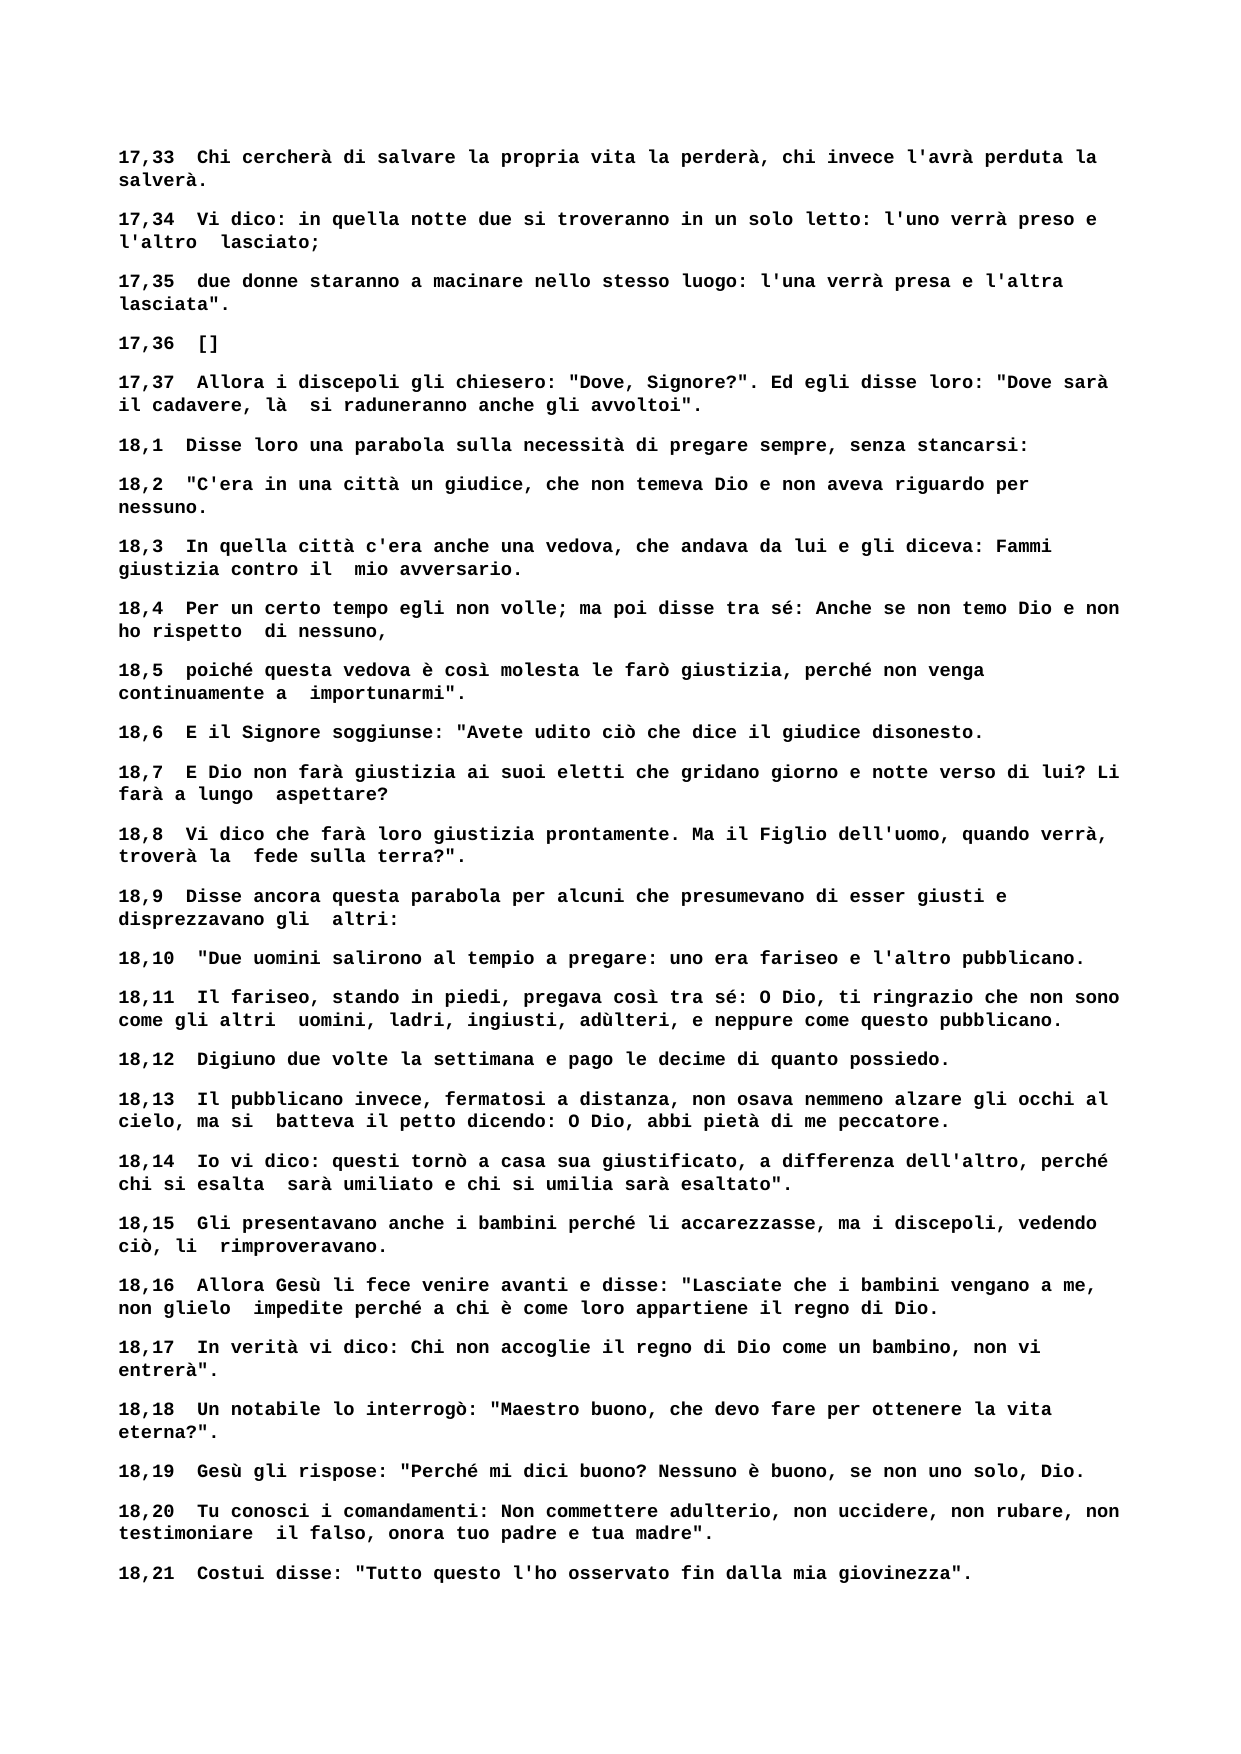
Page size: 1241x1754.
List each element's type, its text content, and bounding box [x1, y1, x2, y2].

text 17,33 Chi cercherà di salvare la propria vita la perderà, chi invece l'avrà perduta la salverà. [118, 148, 1122, 192]
text 18,1 Disse loro una parabola sulla necessità di pregare sempre, senza stancarsi: [118, 435, 1122, 457]
text 18,12 Digiuno due volte la settimana e pago le decime di quanto possiedo. [118, 1050, 1122, 1071]
text 18,13 Il pubblicano invece, fermatosi a distanza, non osava nemmeno alzare gli occhi al cielo, ma si batteva il petto dicendo: O Dio, abbi pietà di me peccatore. [118, 1089, 1122, 1133]
text 18,11 Il fariseo, stando in piedi, pregava così tra sé: O Dio, ti ringrazio che non sono come gli altri uomini, ladri, ingiusti, adùlteri, e neppure come questo pubblicano. [118, 988, 1122, 1032]
text 18,5 poiché questa vedova è così molesta le farò giustizia, perché non venga continuamente a importunarmi". [118, 661, 1122, 705]
text 18,10 "Due uomini salirono al tempio a pregare: uno era fariseo e l'altro pubblicano. [118, 949, 1122, 970]
text 18,17 In verità vi dico: Chi non accoglie il regno di Dio come un bambino, non vi entrerà". [118, 1338, 1122, 1382]
text 18,20 Tu conosci i comandamenti: Non commettere adulterio, non uccidere, non rubare, non testimoniare il falso, onora tuo padre e tua madre". [118, 1501, 1122, 1545]
text 18,2 "C'era in una città un giudice, che non temeva Dio e non aveva riguardo per nessuno. [118, 475, 1122, 519]
text 18,7 E Dio non farà giustizia ai suoi eletti che gridano giorno e notte verso di lui? Li farà a lungo aspettare? [118, 762, 1122, 806]
text 18,9 Disse ancora questa parabola per alcuni che presumevano di esser giusti e disprezzavano gli altri: [118, 887, 1122, 931]
text 18,6 E il Signore soggiunse: "Avete udito ciò che dice il giudice disonesto. [118, 723, 1122, 744]
text 17,35 due donne staranno a macinare nello stesso luogo: l'una verrà presa e l'altra lasciata". [118, 272, 1122, 316]
text 18,16 Allora Gesù li fece venire avanti e disse: "Lasciate che i bambini vengano a me, non glielo impedite perché a chi è come loro appartiene il regno di Dio. [118, 1276, 1122, 1320]
text 18,19 Gesù gli rispose: "Perché mi dici buono? Nessuno è buono, se non uno solo, Dio. [118, 1462, 1122, 1483]
text 18,8 Vi dico che farà loro giustizia prontamente. Ma il Figlio dell'uomo, quando verrà, troverà la fede sulla terra?". [118, 824, 1122, 868]
text 17,37 Allora i discepoli gli chiesero: "Dove, Signore?". Ed egli disse loro: "Dove sarà il cadavere, là si raduneranno anche gli avvoltoi". [118, 373, 1122, 417]
text 18,3 In quella città c'era anche una vedova, che andava da lui e gli diceva: Fammi giustizia contro il mio avversario. [118, 537, 1122, 581]
text 18,4 Per un certo tempo egli non volle; ma poi disse tra sé: Anche se non temo Dio e non ho rispetto di nessuno, [118, 599, 1122, 643]
text 17,36 [] [118, 334, 1122, 355]
text 18,14 Io vi dico: questi tornò a casa sua giustificato, a differenza dell'altro, perché chi si esalta sarà umiliato e chi si umilia sarà esaltato". [118, 1152, 1122, 1196]
text 18,18 Un notabile lo interrogò: "Maestro buono, che devo fare per ottenere la vita eterna?". [118, 1400, 1122, 1444]
text 18,15 Gli presentavano anche i bambini perché li accarezzasse, ma i discepoli, vedendo ciò, li rimproveravano. [118, 1214, 1122, 1258]
text 18,21 Costui disse: "Tutto questo l'ho osservato fin dalla mia giovinezza". [118, 1563, 1122, 1585]
text 17,34 Vi dico: in quella notte due si troveranno in un solo letto: l'uno verrà preso e l'altro lasciato; [118, 210, 1122, 254]
